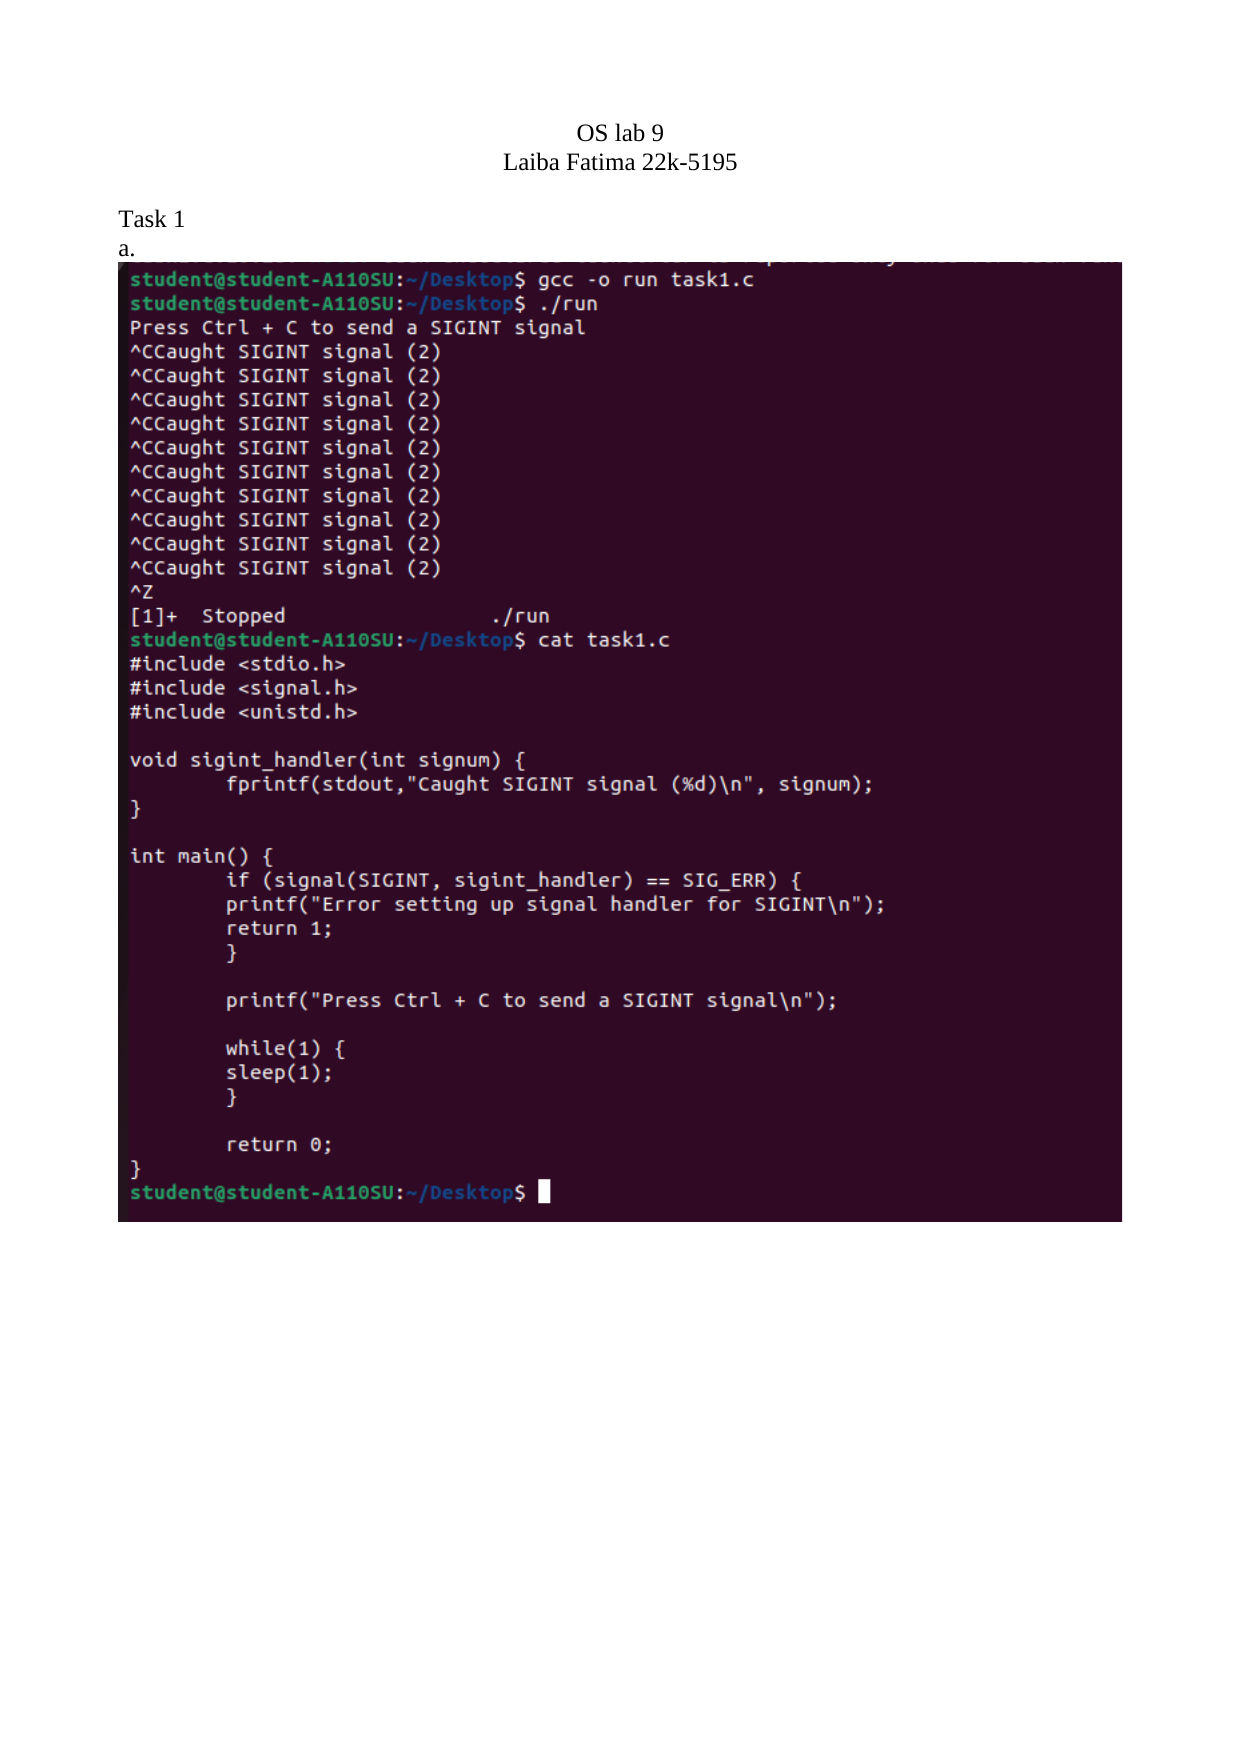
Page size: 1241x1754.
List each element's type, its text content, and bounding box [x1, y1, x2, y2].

text OS lab 9 [118, 118, 1122, 147]
text a. [118, 233, 1122, 262]
text Task 1 [118, 204, 1122, 233]
picture [118, 262, 1123, 1222]
text Laiba Fatima 22k-5195 [118, 147, 1122, 176]
